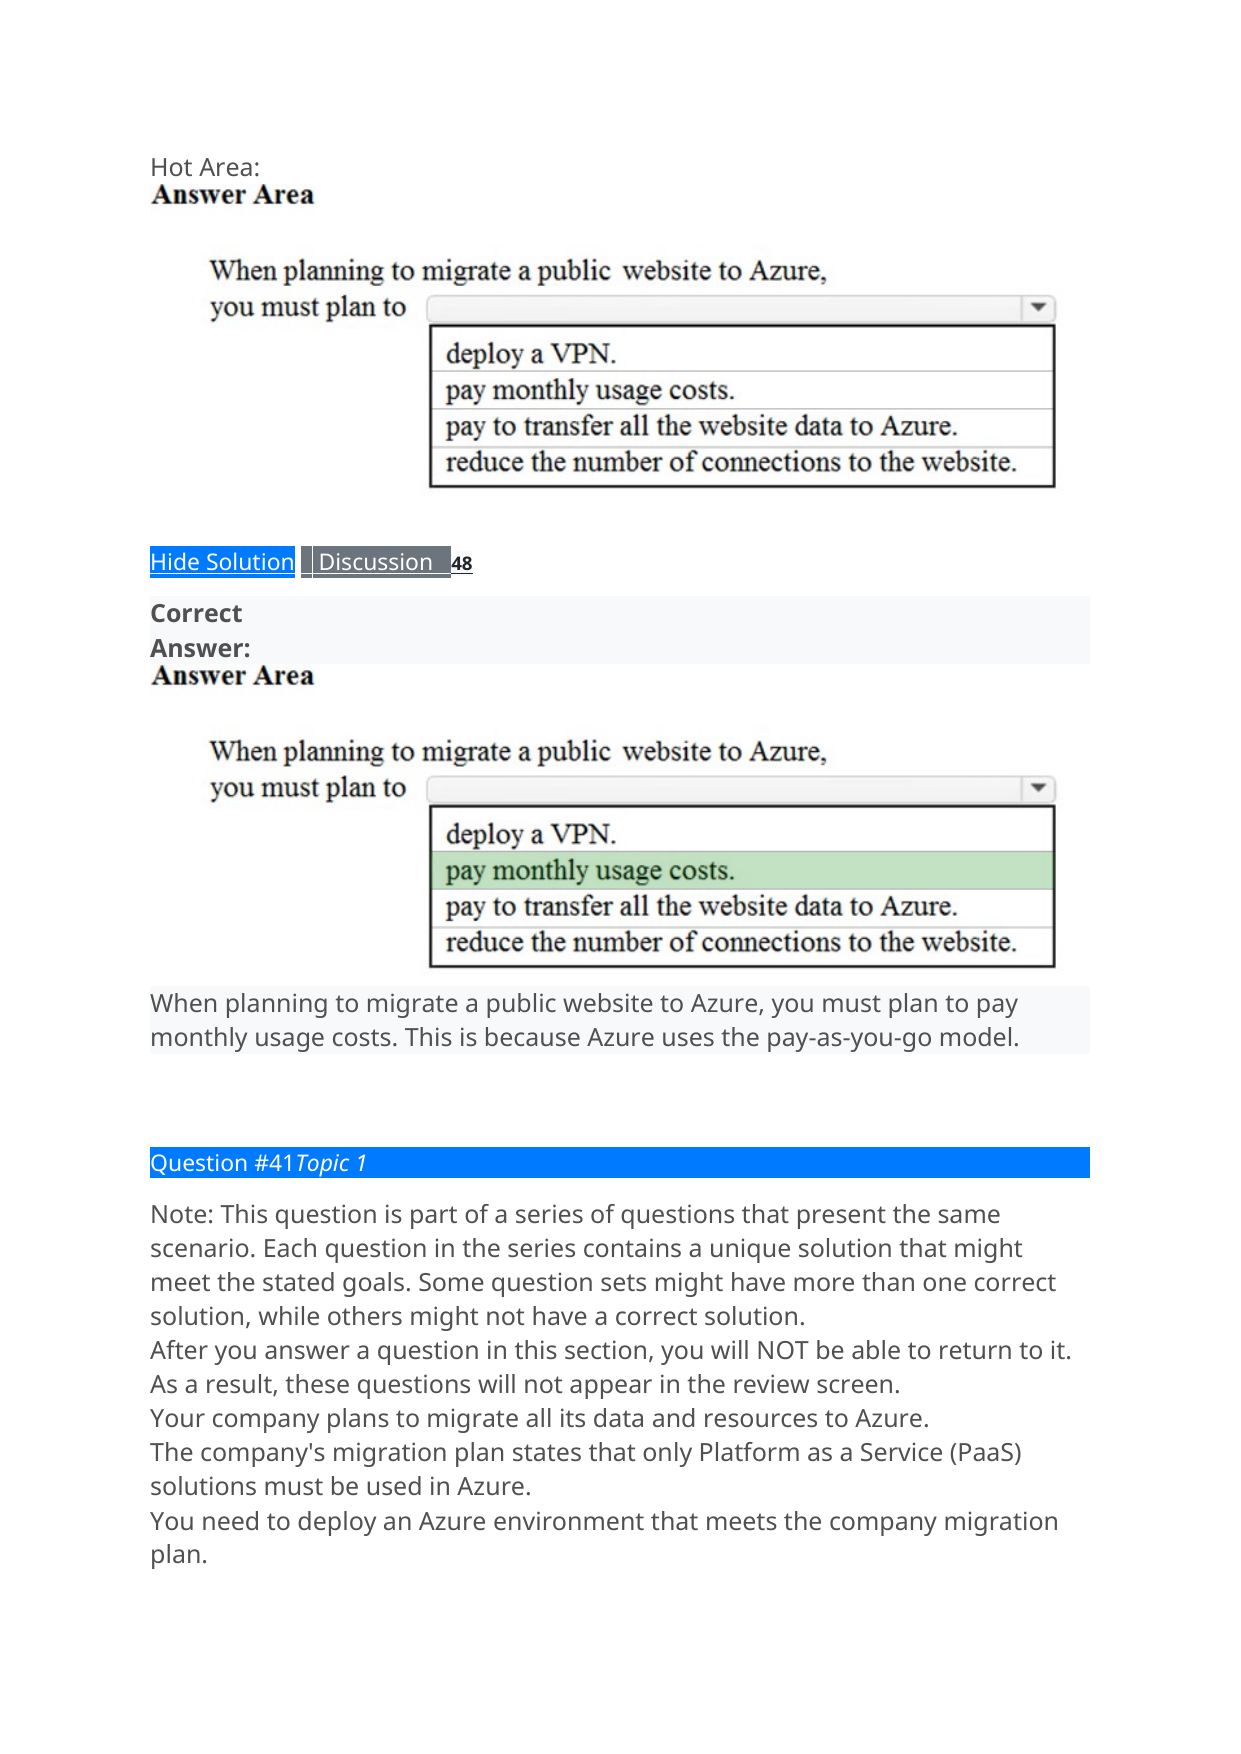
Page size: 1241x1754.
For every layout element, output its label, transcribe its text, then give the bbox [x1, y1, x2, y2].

text Hot Area: [150, 150, 1090, 184]
text Correct Answer: [150, 596, 1090, 664]
text Question #41Topic 1 [150, 1147, 1090, 1178]
text Hide Solution Discussion 48 [150, 546, 1090, 578]
text Note: This question is part of a series of questions that present the same scenario. Each question in the series contains a unique solution that might meet the stated goals. Some question sets might have more than one correct solution, while others might not have a correct solution. After you answer a question in this section, you will NOT be able to return to it. As a result, these questions will not appear in the review screen. Your company plans to migrate all its data and resources to Azure. The company's migration plan states that only Platform as a Service (PaaS) solutions must be used in Azure. You need to deploy an Azure environment that meets the company migration plan. [150, 1197, 1090, 1571]
text When planning to migrate a public website to Azure, you must plan to pay monthly usage costs. This is because Azure uses the pay-as-you-go model. [150, 986, 1090, 1054]
